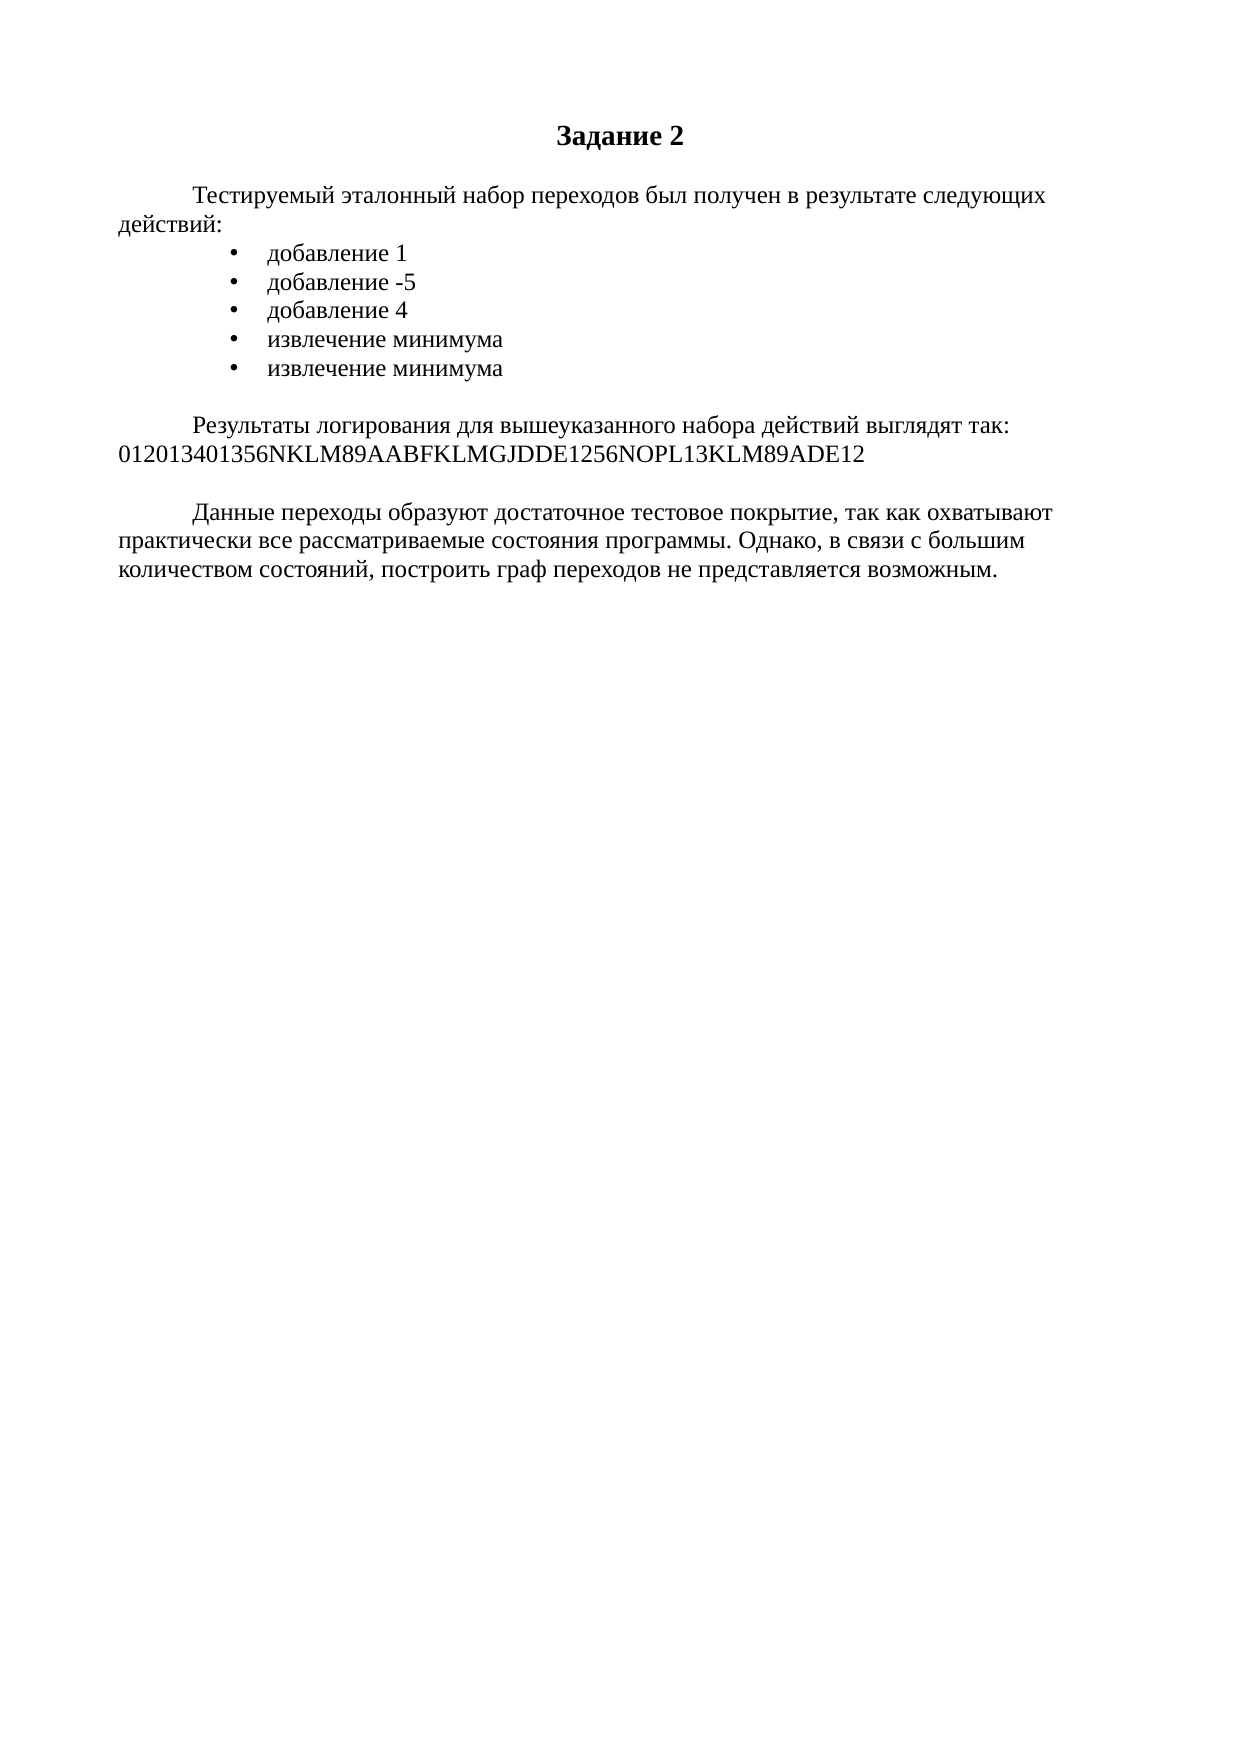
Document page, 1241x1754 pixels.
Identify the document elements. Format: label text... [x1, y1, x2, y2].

list добавление 4 [229, 295, 1122, 324]
text Результаты логирования для вышеуказанного набора действий выглядят так: [118, 410, 1122, 439]
text Тестируемый эталонный набор переходов был получен в результате следующих действий: [118, 180, 1122, 238]
list добавление -5 [229, 267, 1122, 295]
text Данные переходы образуют достаточное тестовое покрытие, так как охватывают практически все рассматриваемые состояния программы. Однако, в связи с большим количеством состояний, построить граф переходов не представляется возможным. [118, 497, 1122, 583]
list извлечение минимума [229, 324, 1122, 353]
list извлечение минимума [229, 353, 1122, 382]
text 012013401356NKLM89AABFKLMGJDDE1256NOPL13KLM89ADE12 [118, 439, 1122, 468]
text Задание 2 [118, 118, 1122, 152]
list добавление 1 [229, 238, 1122, 267]
